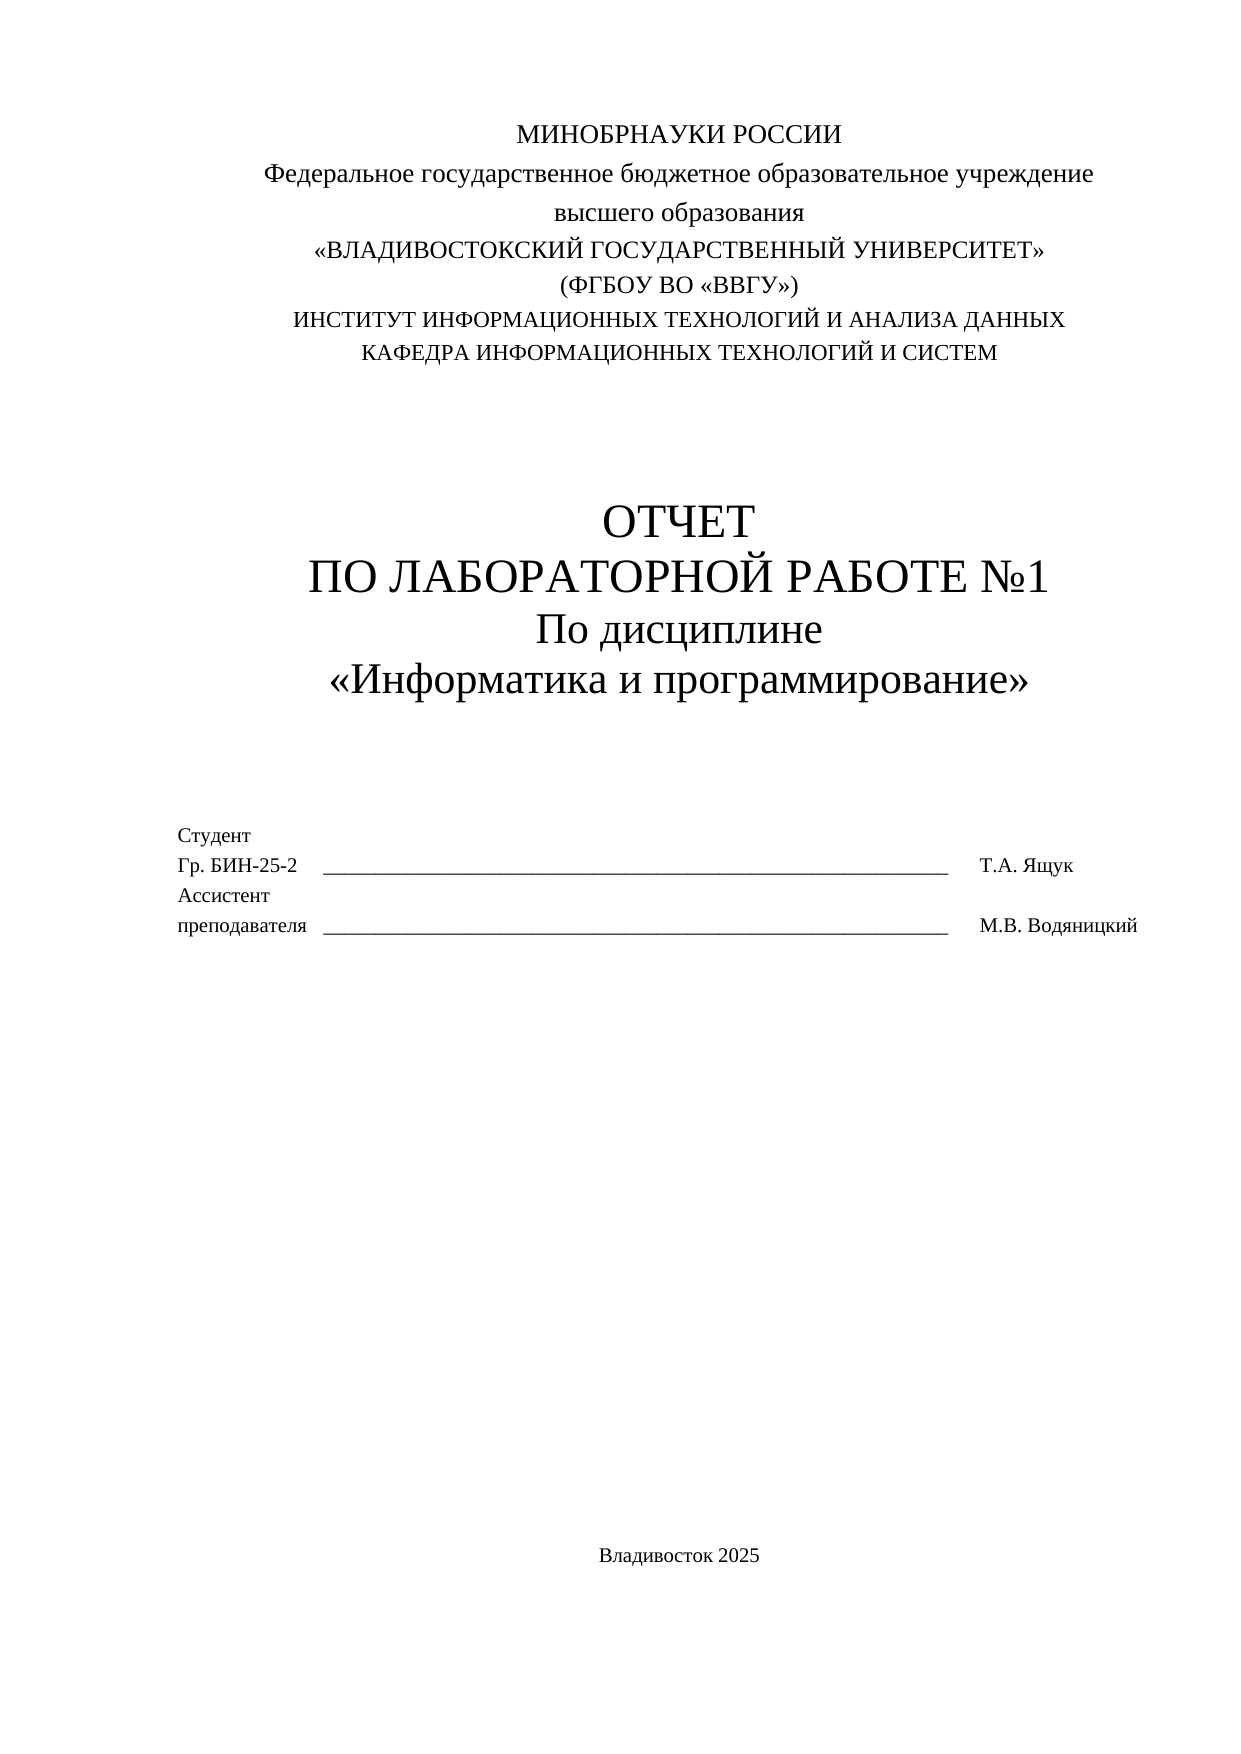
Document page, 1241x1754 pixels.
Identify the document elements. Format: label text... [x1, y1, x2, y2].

text ОТЧЕТ [177, 492, 1181, 547]
text ИНСТИТУТ ИНФОРМАЦИОННЫХ ТЕХНОЛОГИЙ И АНАЛИЗА ДАННЫХ [177, 307, 1181, 333]
text ПО ЛАБОРАТОРНОЙ РАБОТЕ №1 [177, 547, 1181, 603]
text МИНОБРНАУКИ РОССИИ [177, 118, 1181, 149]
text преподавателя ____________________________________________________________ М.В. Водяницкий [177, 913, 1181, 937]
text По дисциплине [177, 603, 1181, 653]
text (ФГБОУ ВО «ВВГУ») [177, 271, 1181, 299]
text Гр. БИН-25-2 ____________________________________________________________ Т.А. Ящук [177, 853, 1181, 877]
text КАФЕДРА ИНФОРМАЦИОННЫХ ТЕХНОЛОГИЙ И СИСТЕМ [177, 339, 1181, 366]
text Федеральное государственное бюджетное образовательное учреждение [177, 157, 1181, 188]
text Студент [177, 823, 1181, 847]
text «ВЛАДИВОСТОКСКИЙ ГОСУДАРСТВЕННЫЙ УНИВЕРСИТЕТ» [177, 235, 1181, 263]
text «Информатика и программирование» [177, 653, 1181, 703]
text высшего образования [177, 196, 1181, 227]
text Ассистент [177, 883, 1181, 907]
text Владивосток 2025 [177, 1543, 1181, 1567]
